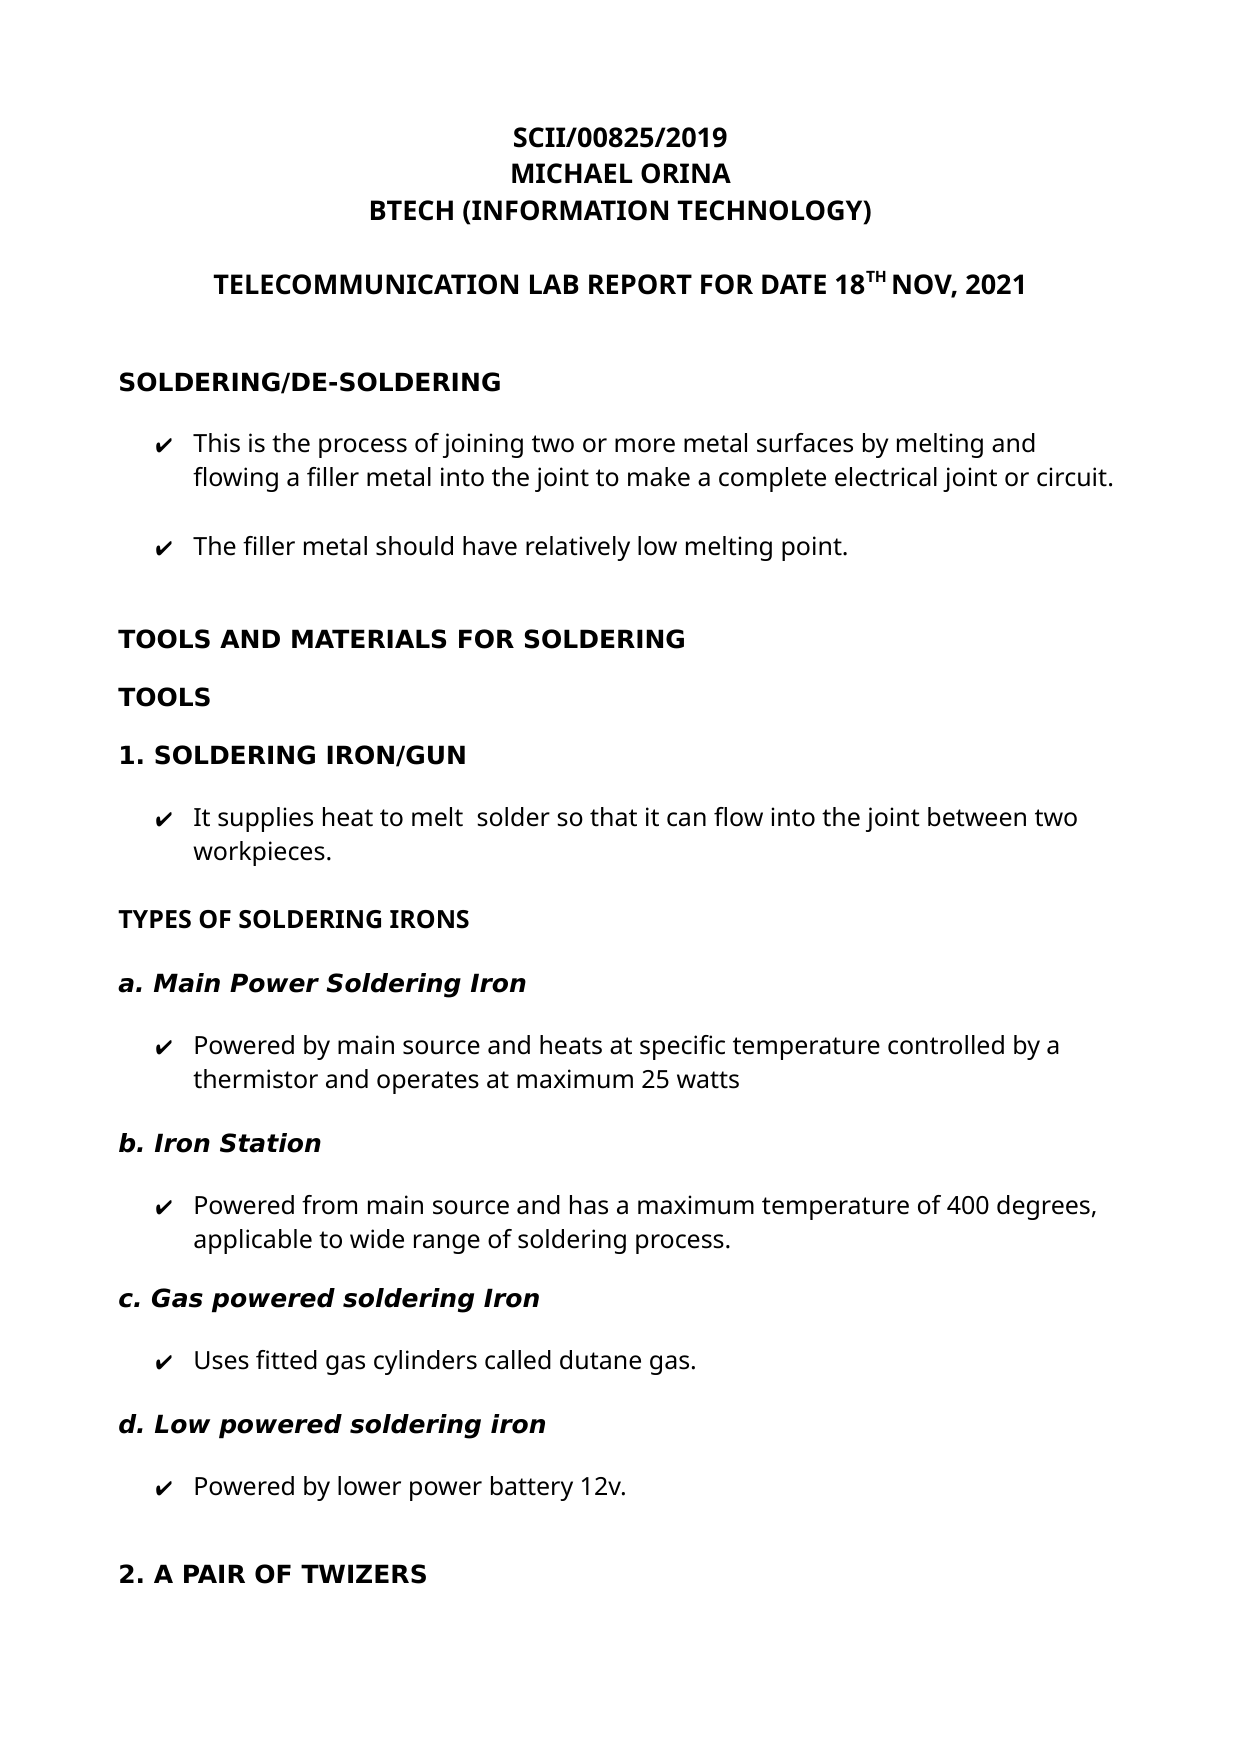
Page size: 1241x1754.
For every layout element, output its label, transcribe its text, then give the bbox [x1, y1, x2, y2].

list Powered by lower power battery 12v. [156, 1468, 1122, 1502]
text SOLDERING/DE-SOLDERING [118, 368, 1122, 397]
text TELECOMMUNICATION LAB REPORT FOR DATE 18TH NOV, 2021 [118, 266, 1122, 302]
list The filler metal should have relatively low melting point. [156, 528, 1122, 562]
text TYPES OF SOLDERING IRONS [118, 901, 1122, 936]
text BTECH (INFORMATION TECHNOLOGY) [118, 192, 1122, 229]
text b. Iron Station [118, 1130, 1122, 1159]
text TOOLS [118, 683, 1122, 712]
text a. Main Power Soldering Iron [118, 969, 1122, 999]
list Powered from main source and has a maximum temperature of 400 degrees, applicable to wide range of soldering process. [156, 1188, 1122, 1256]
text SCII/00825/2019 [118, 118, 1122, 155]
list Powered by main source and heats at specific temperature controlled by a thermistor and operates at maximum 25 watts [156, 1027, 1122, 1096]
text 1. SOLDERING IRON/GUN [118, 741, 1122, 770]
text d. Low powered soldering iron [118, 1411, 1122, 1440]
text TOOLS AND MATERIALS FOR SOLDERING [118, 625, 1122, 654]
text 2. A PAIR OF TWIZERS [118, 1560, 1122, 1589]
list This is the process of joining two or more metal surfaces by melting and flowing a filler metal into the joint to make a complete electrical joint or circuit. [156, 426, 1122, 494]
list It supplies heat to melt solder so that it can flow into the joint between two workpieces. [156, 799, 1122, 867]
text c. Gas powered soldering Iron [118, 1284, 1122, 1314]
text MICHAEL ORINA [118, 155, 1122, 192]
list Uses fitted gas cylinders called dutane gas. [156, 1342, 1122, 1376]
